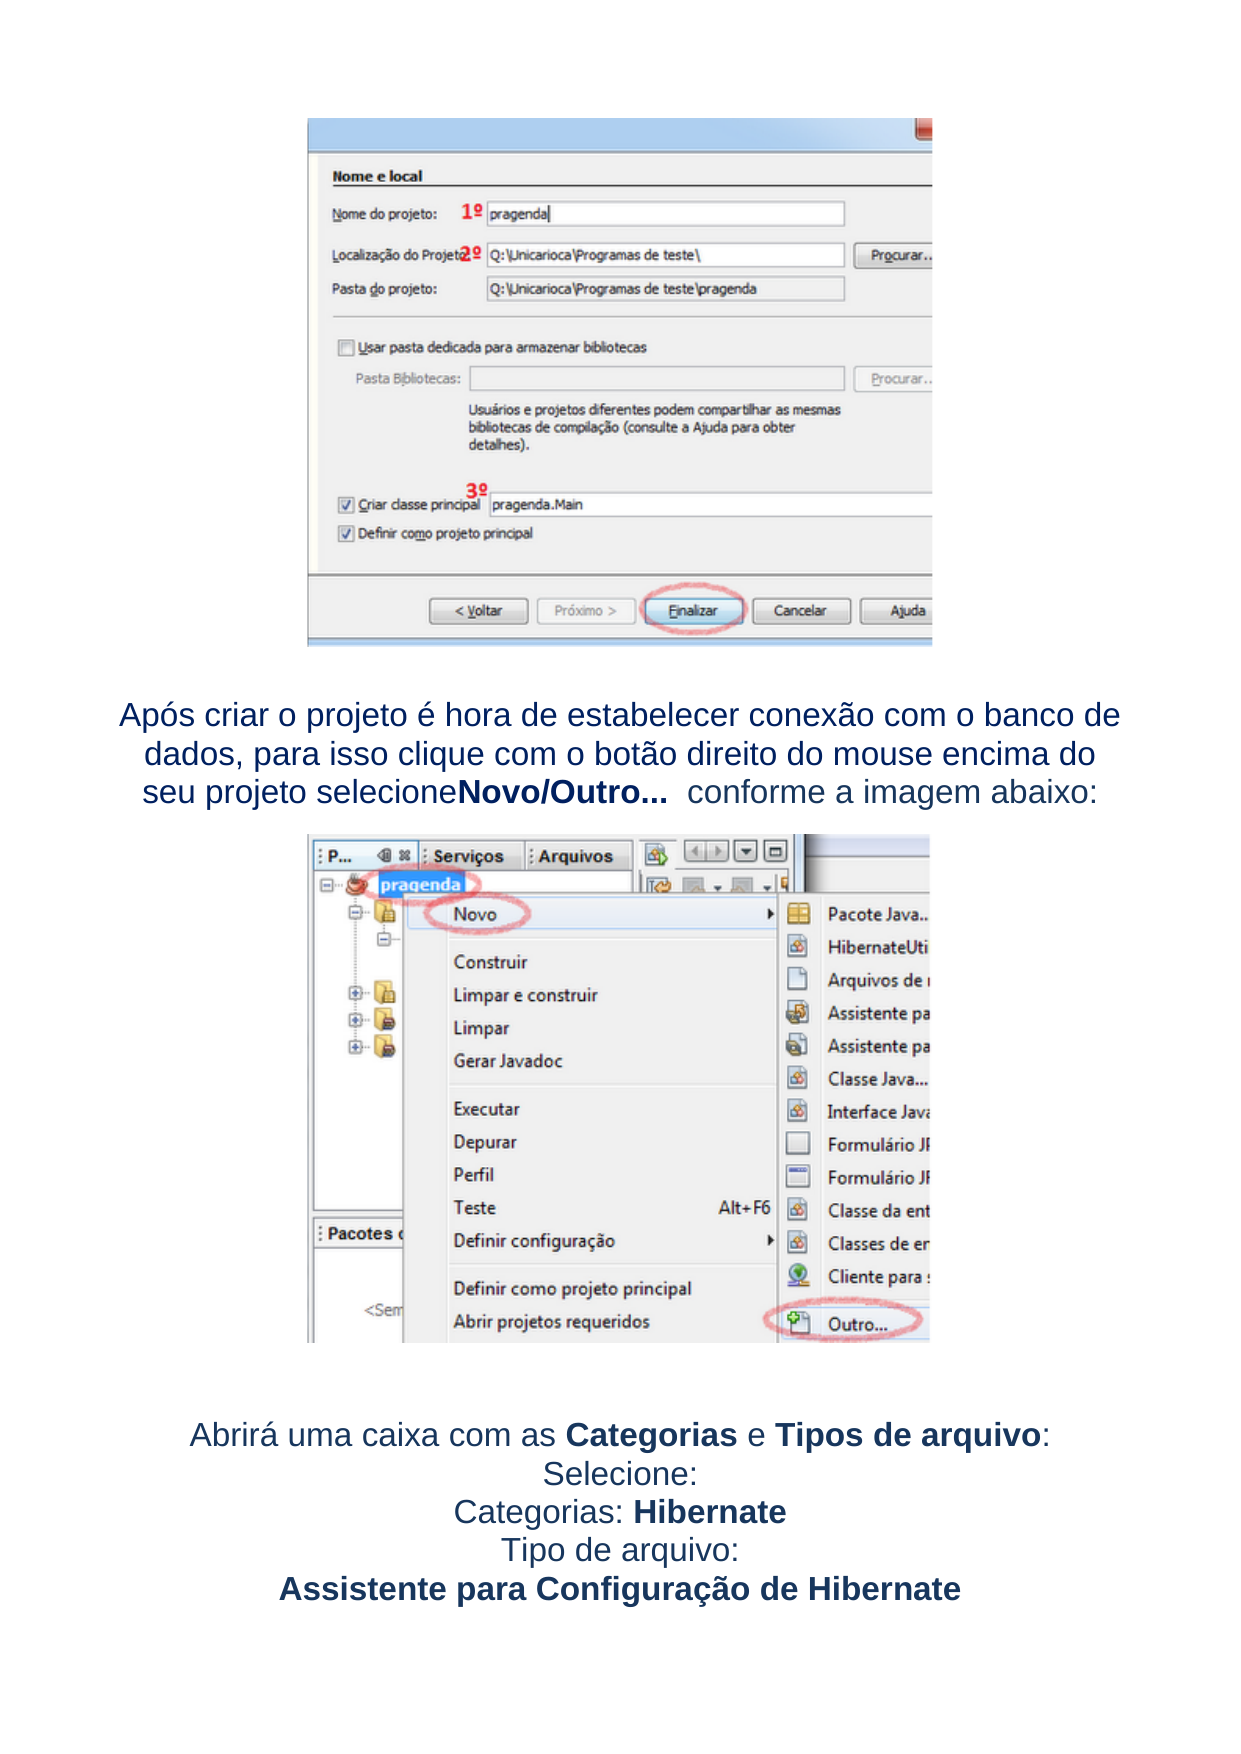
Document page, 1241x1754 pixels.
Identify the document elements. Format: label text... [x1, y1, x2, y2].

text Selecione: [118, 1454, 1122, 1492]
text Tipo de arquivo: [118, 1531, 1122, 1569]
text Assistente para Configuração de Hibernate [118, 1569, 1122, 1607]
text Categorias: Hibernate [118, 1492, 1122, 1531]
text Após criar o projeto é hora de estabelecer conexão com o banco de dados, para isso clique com o botão direito do mouse encima do seu projeto selecioneNovo/Outro... conforme a imagem abaixo: [118, 695, 1122, 811]
text Abrirá uma caixa com as Categorias e Tipos de arquivo: [118, 1415, 1122, 1454]
